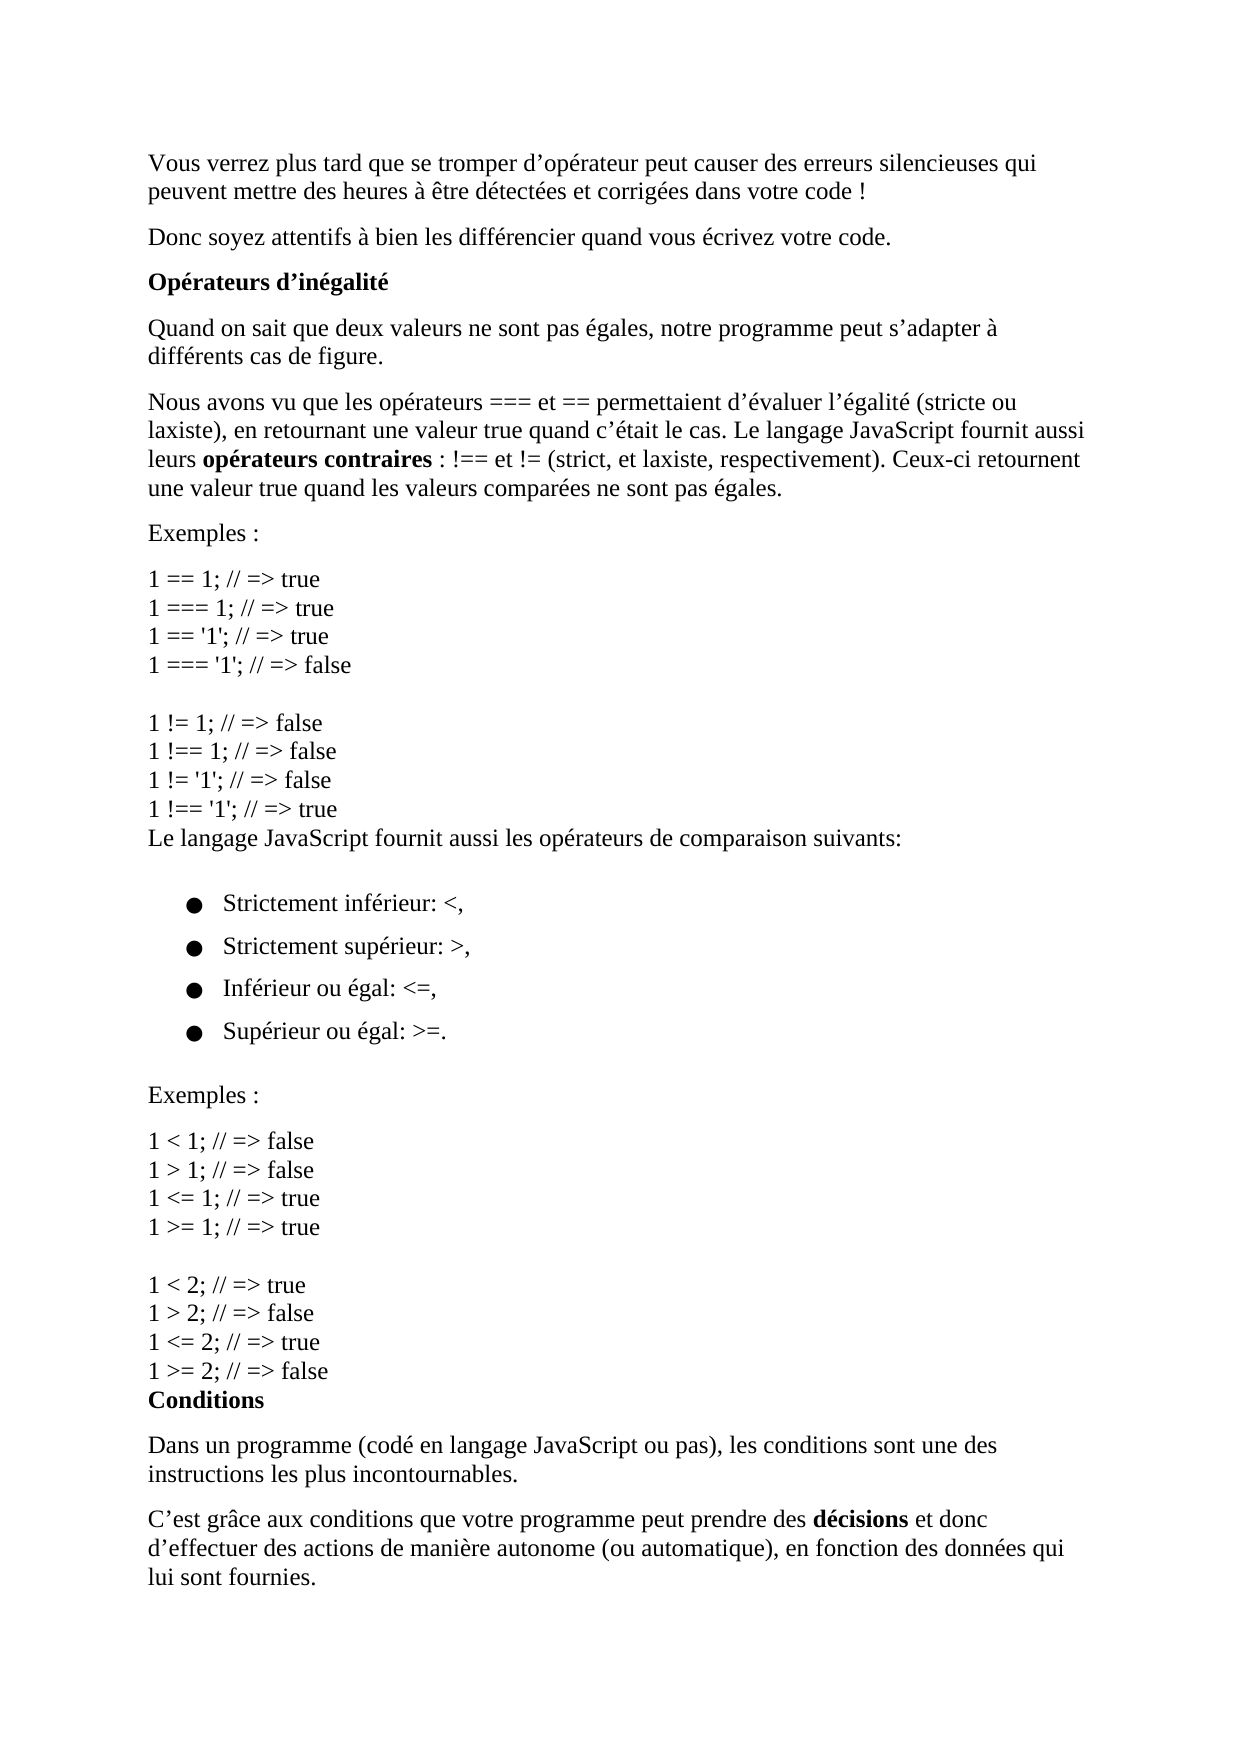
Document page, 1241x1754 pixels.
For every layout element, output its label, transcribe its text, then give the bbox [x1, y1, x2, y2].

text 1 < 2; // => true [148, 1270, 1093, 1298]
text C’est grâce aux conditions que votre programme peut prendre des décisions et donc d’effectuer des actions de manière autonome (ou automatique), en fonction des données qui lui sont fournies. [148, 1504, 1093, 1591]
text 1 > 1; // => false [148, 1155, 1093, 1183]
text 1 <= 1; // => true [148, 1183, 1093, 1212]
text 1 != 1; // => false [148, 708, 1093, 736]
text Nous avons vu que les opérateurs === et == permettaient d’évaluer l’égalité (stricte ou laxiste), en retournant une valeur true quand c’était le cas. Le langage JavaScript fournit aussi leurs opérateurs contraires : !== et != (strict, et laxiste, respectivement). Ceux-ci retournent une valeur true quand les valeurs comparées ne sont pas égales. [148, 387, 1093, 502]
text Exemples : [148, 1081, 1093, 1109]
text 1 === 1; // => true [148, 593, 1093, 621]
text 1 < 1; // => false [148, 1126, 1093, 1155]
subtitle Conditions [148, 1385, 1093, 1413]
text 1 >= 1; // => true [148, 1212, 1093, 1241]
list Inférieur ou égal: <=, [185, 966, 1093, 1009]
text 1 != '1'; // => false [148, 765, 1093, 794]
text 1 !== 1; // => false [148, 736, 1093, 765]
text Quand on sait que deux valeurs ne sont pas égales, notre programme peut s’adapter à différents cas de figure. [148, 313, 1093, 370]
text Dans un programme (codé en langage JavaScript ou pas), les conditions sont une des instructions les plus incontournables. [148, 1430, 1093, 1488]
text 1 >= 2; // => false [148, 1356, 1093, 1385]
text 1 == 1; // => true [148, 564, 1093, 593]
subtitle Opérateurs d’inégalité [148, 267, 1093, 296]
list Strictement inférieur: <, [185, 881, 1093, 923]
text 1 === '1'; // => false [148, 650, 1093, 679]
text Exemples : [148, 518, 1093, 547]
list Supérieur ou égal: >=. [185, 1009, 1093, 1051]
text 1 !== '1'; // => true [148, 794, 1093, 823]
text Le langage JavaScript fournit aussi les opérateurs de comparaison suivants: [148, 823, 1093, 851]
text 1 == '1'; // => true [148, 621, 1093, 650]
list Strictement supérieur: >, [185, 923, 1093, 966]
text 1 > 2; // => false [148, 1298, 1093, 1327]
text 1 <= 2; // => true [148, 1327, 1093, 1356]
text Donc soyez attentifs à bien les différencier quand vous écrivez votre code. [148, 222, 1093, 251]
text Vous verrez plus tard que se tromper d’opérateur peut causer des erreurs silencieuses qui peuvent mettre des heures à être détectées et corrigées dans votre code ! [148, 148, 1093, 205]
